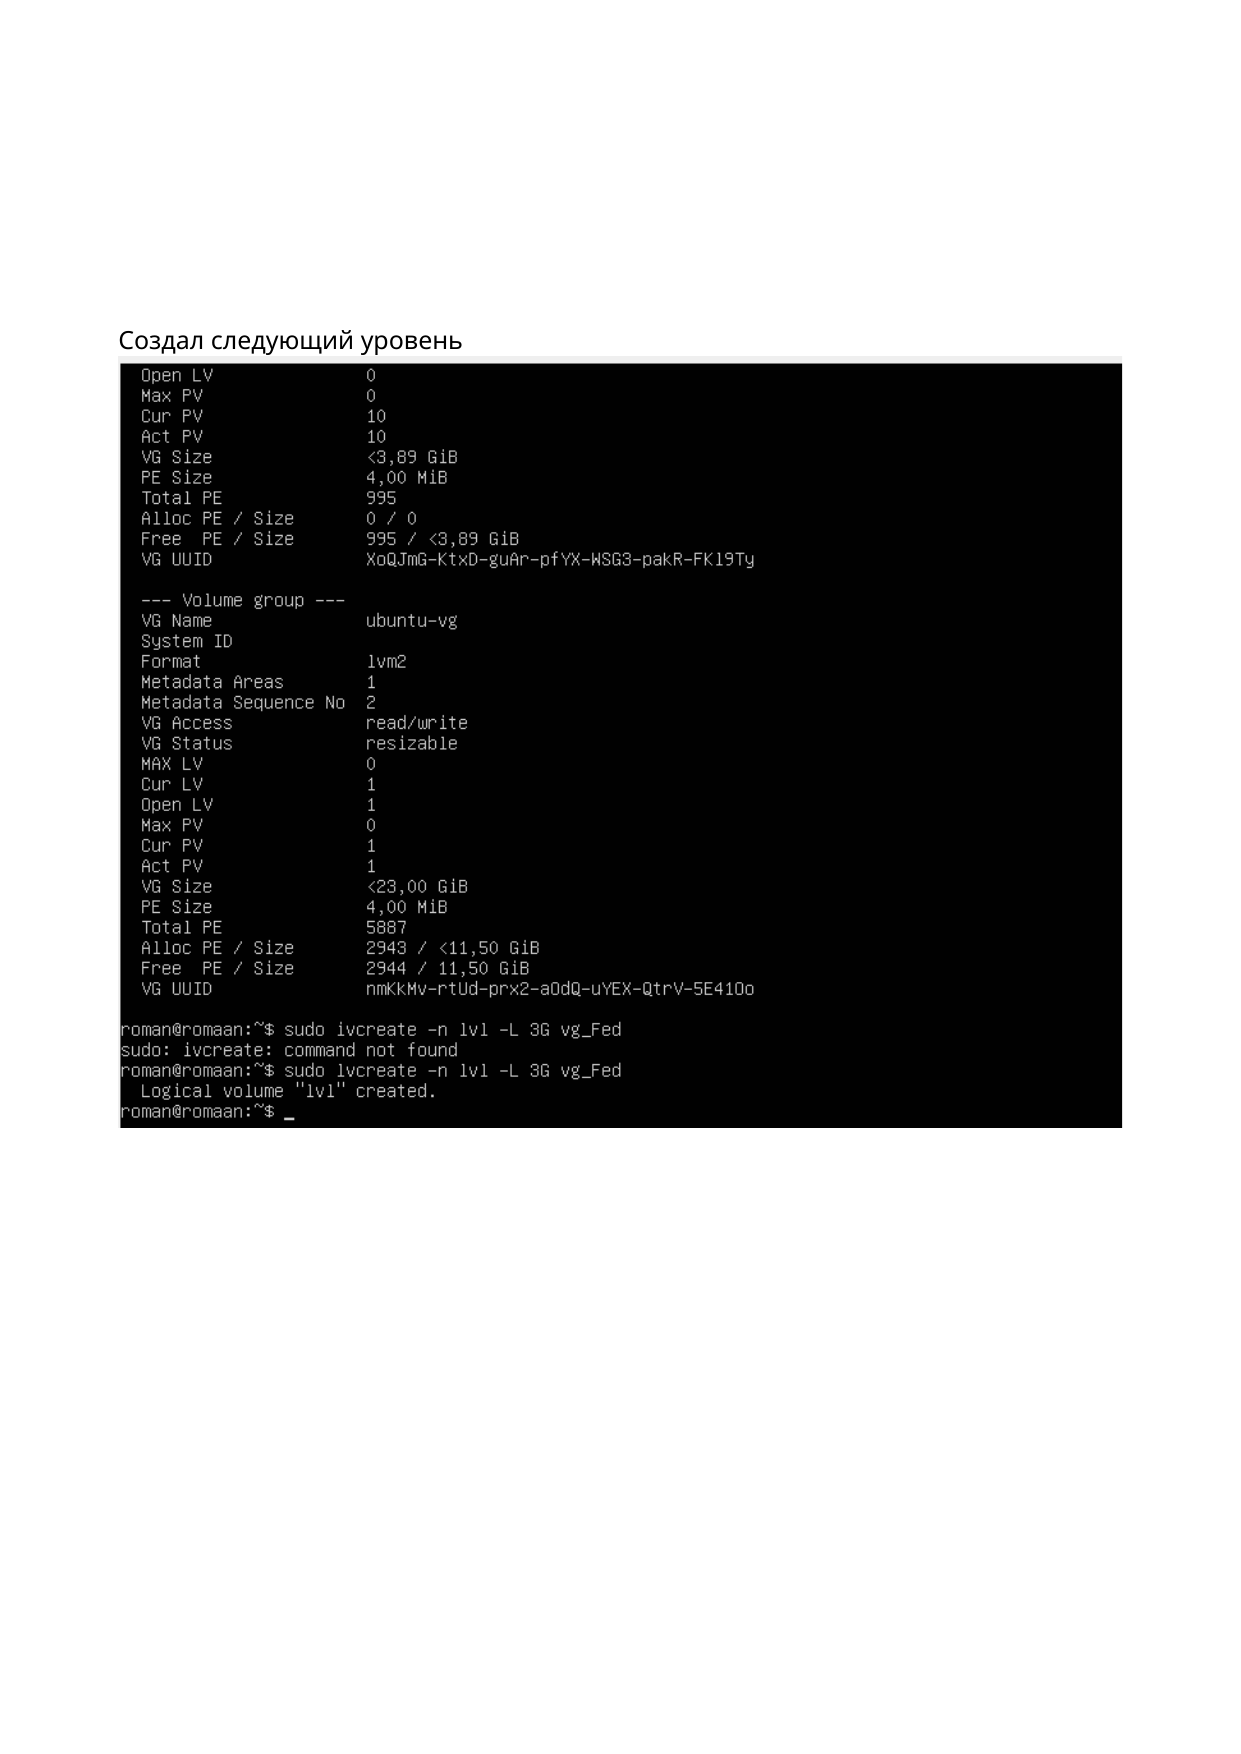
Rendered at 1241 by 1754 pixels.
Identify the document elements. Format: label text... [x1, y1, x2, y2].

text Создал следующий уровень [118, 322, 1122, 356]
picture [118, 356, 1123, 1128]
